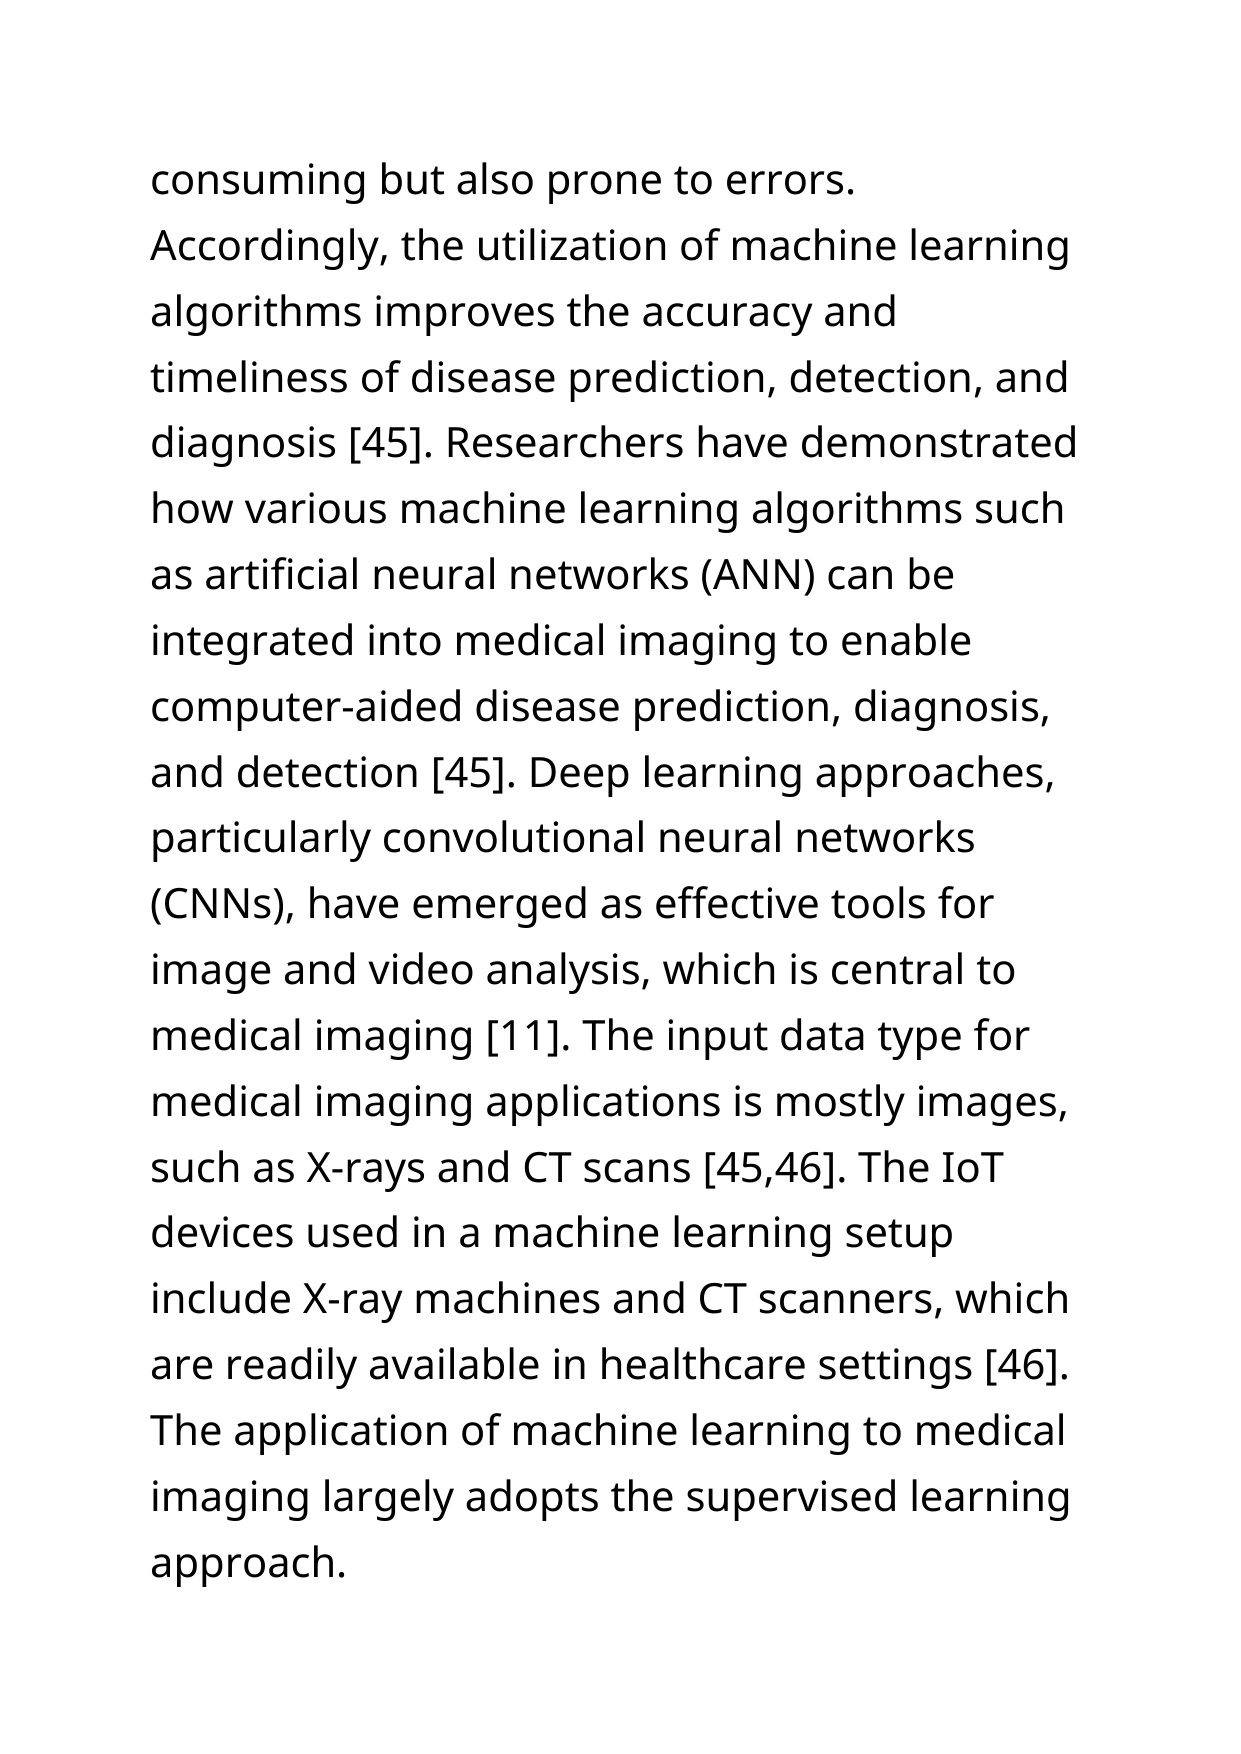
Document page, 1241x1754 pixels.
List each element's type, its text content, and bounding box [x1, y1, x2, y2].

text consuming but also prone to errors. Accordingly, the utilization of machine learning algorithms improves the accuracy and timeliness of disease prediction, detection, and diagnosis [45]. Researchers have demonstrated how various machine learning algorithms such as artificial neural networks (ANN) can be integrated into medical imaging to enable computer-aided disease prediction, diagnosis, and detection [45]. Deep learning approaches, particularly convolutional neural networks (CNNs), have emerged as effective tools for image and video analysis, which is central to medical imaging [11]. The input data type for medical imaging applications is mostly images, such as X-rays and CT scans [45,46]. The IoT devices used in a machine learning setup include X-ray machines and CT scanners, which are readily available in healthcare settings [46]. The application of machine learning to medical imaging largely adopts the supervised learning approach. [150, 150, 1090, 1589]
